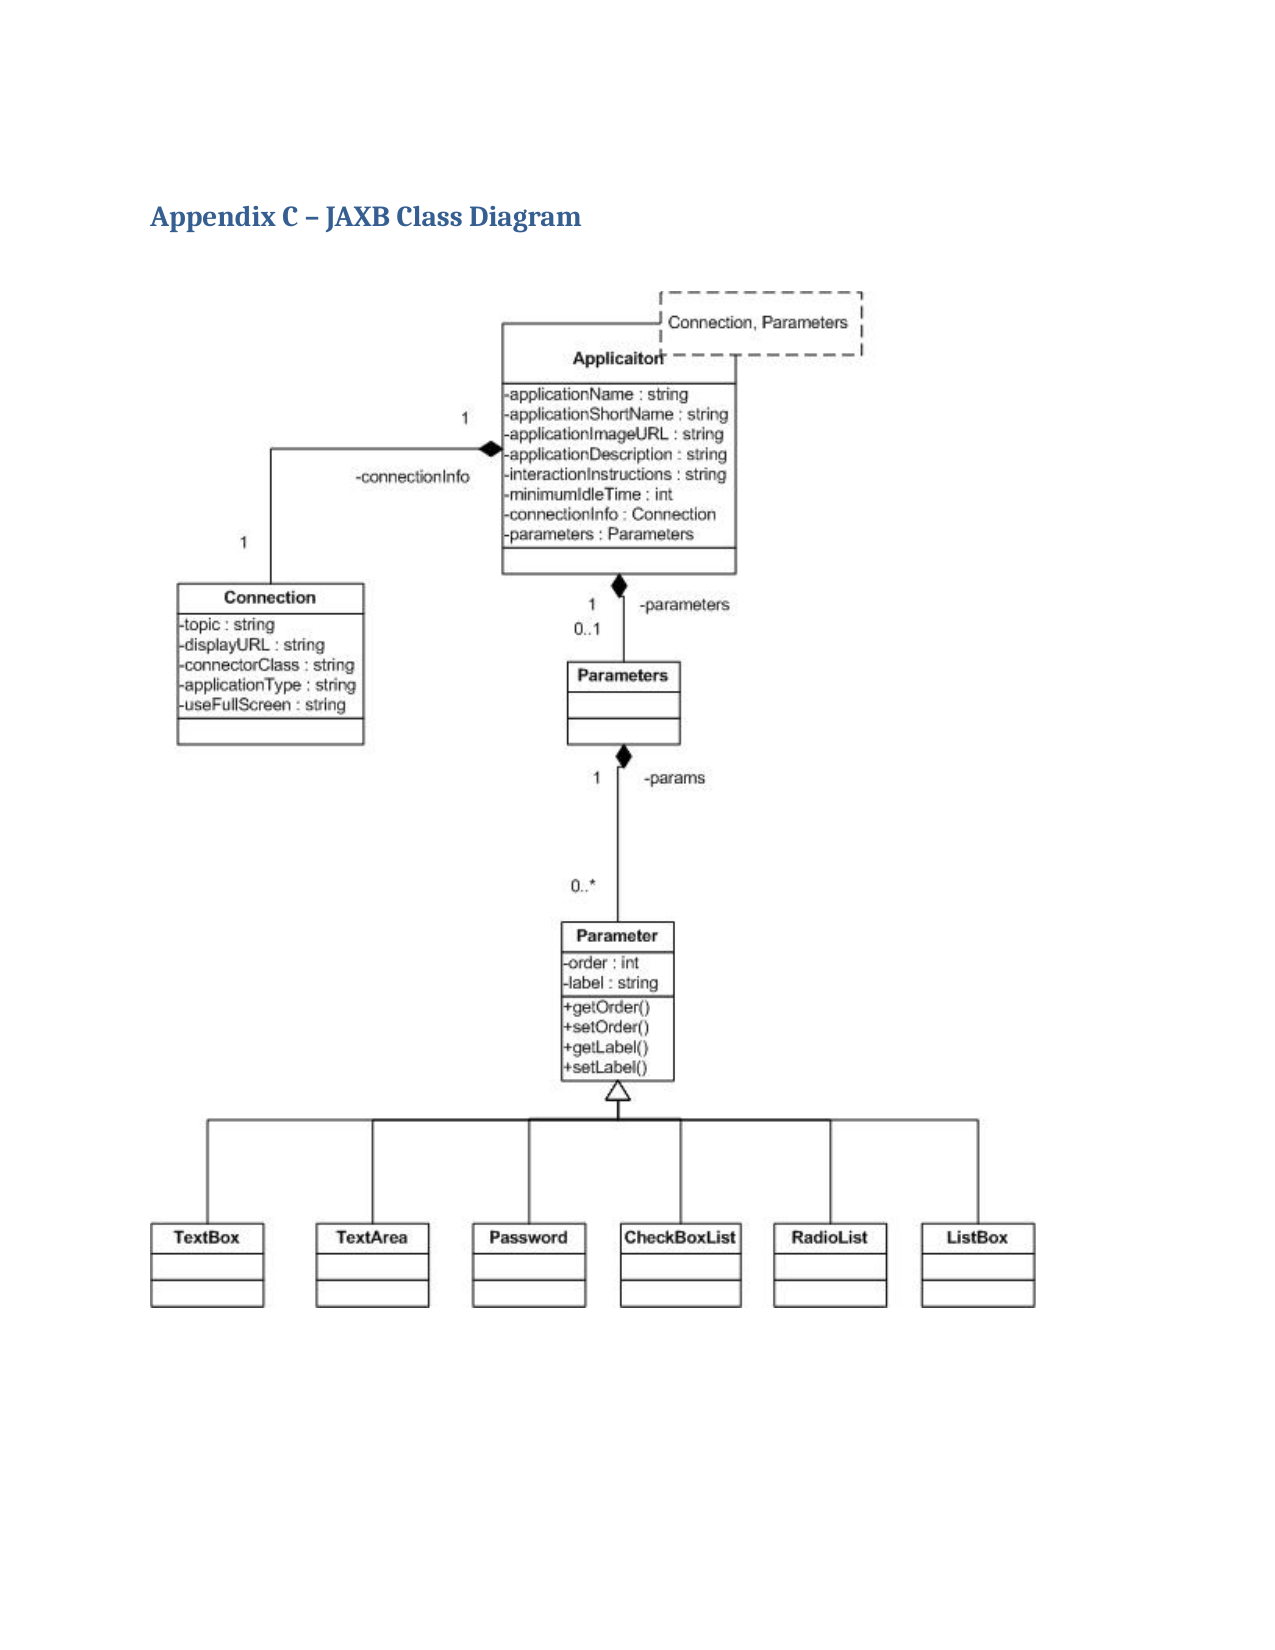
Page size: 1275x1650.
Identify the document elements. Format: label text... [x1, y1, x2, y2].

picture [150, 291, 1036, 1308]
subtitle Appendix C – JAXB Class Diagram [150, 200, 1125, 233]
